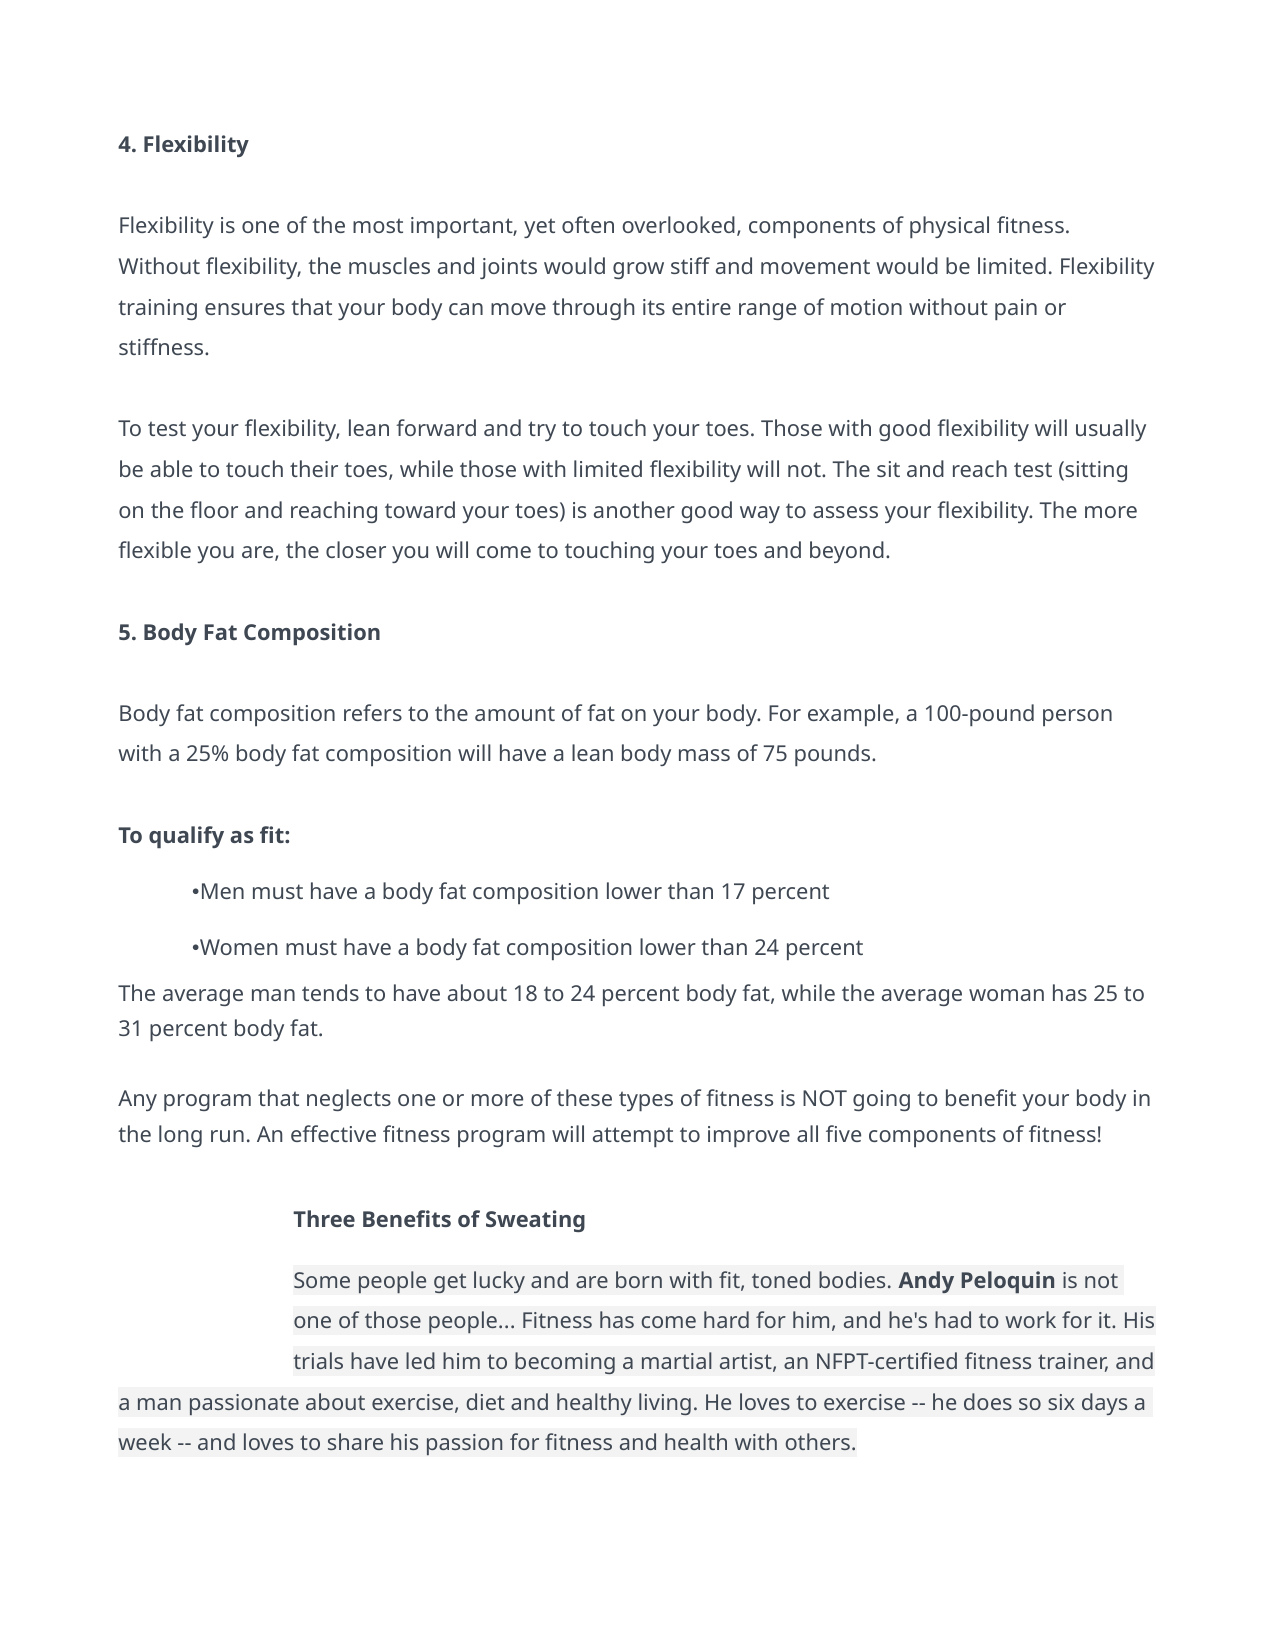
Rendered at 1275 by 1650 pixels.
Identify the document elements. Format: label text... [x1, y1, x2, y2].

list Women must have a body fat composition lower than 24 percent [118, 921, 1157, 962]
text 4. Flexibility Flexibility is one of the most important, yet often overlooked, components of physical fitness. Without flexibility, the muscles and joints would grow stiff and movement would be limited. Flexibility training ensures that your body can move through its entire range of motion without pain or stiffness. To test your flexibility, lean forward and try to touch your toes. Those with good flexibility will usually be able to touch their toes, while those with limited flexibility will not. The sit and reach test (sitting on the floor and reaching toward your toes) is another good way to assess your flexibility. The more flexible you are, the closer you will come to touching your toes and beyond. 5. Body Fat Composition Body fat composition refers to the amount of fat on your body. For example, a 100-pound person with a 25% body fat composition will have a lean body mass of 75 pounds. To qualify as fit: [118, 118, 1157, 849]
list Men must have a body fat composition lower than 17 percent [118, 865, 1157, 906]
text Three Benefits of Sweating [118, 1204, 1157, 1233]
text The average man tends to have about 18 to 24 percent body fat, while the average woman has 25 to 31 percent body fat. Any program that neglects one or more of these types of fitness is NOT going to benefit your body in the long run. An effective fitness program will attempt to improve all five components of fitness! [118, 977, 1157, 1183]
text Some people get lucky and are born with fit, toned bodies. Andy Peloquin is not one of those people... Fitness has come hard for him, and he's had to work for it. His trials have led him to becoming a martial artist, an NFPT-certified fitness trainer, and a man passionate about exercise, diet and healthy living. He loves to exercise -- he does so six days a week -- and loves to share his passion for fitness and health with others. [118, 1254, 1157, 1457]
